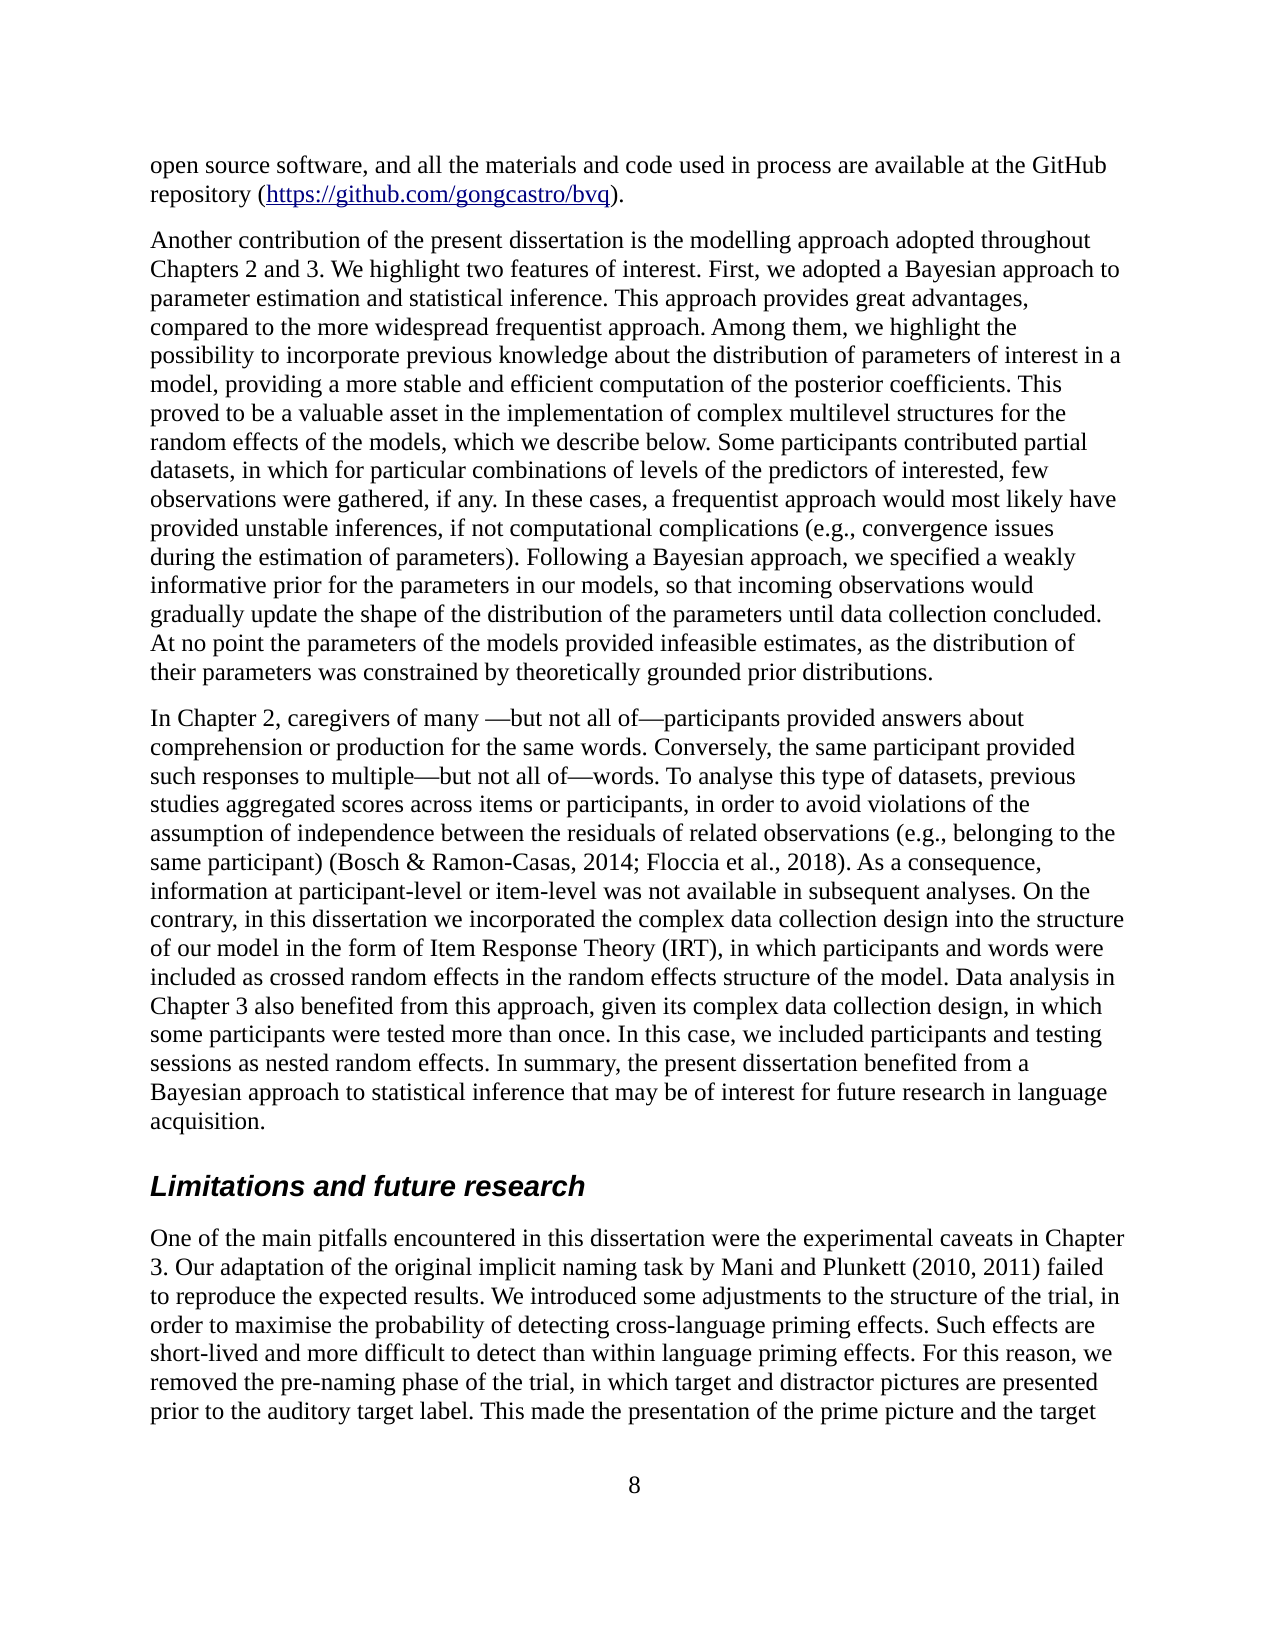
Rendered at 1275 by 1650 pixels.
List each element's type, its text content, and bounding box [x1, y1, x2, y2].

subtitle Limitations and future research [150, 1168, 1125, 1202]
text Another contribution of the present dissertation is the modelling approach adopted throughout Chapters 2 and 3. We highlight two features of interest. First, we adopted a Bayesian approach to parameter estimation and statistical inference. This approach provides great advantages, compared to the more widespread frequentist approach. Among them, we highlight the possibility to incorporate previous knowledge about the distribution of parameters of interest in a model, providing a more stable and efficient computation of the posterior coefficients. This proved to be a valuable asset in the implementation of complex multilevel structures for the random effects of the models, which we describe below. Some participants contributed partial datasets, in which for particular combinations of levels of the predictors of interested, few observations were gathered, if any. In these cases, a frequentist approach would most likely have provided unstable inferences, if not computational complications (e.g., convergence issues during the estimation of parameters). Following a Bayesian approach, we specified a weakly informative prior for the parameters in our models, so that incoming observations would gradually update the shape of the distribution of the parameters until data collection concluded. At no point the parameters of the models provided infeasible estimates, as the distribution of their parameters was constrained by theoretically grounded prior distributions. [150, 225, 1125, 685]
text open source software, and all the materials and code used in process are available at the GitHub repository (https://github.com/gongcastro/bvq). [150, 150, 1125, 207]
text In Chapter 2, caregivers of many —but not all of—participants provided answers about comprehension or production for the same words. Conversely, the same participant provided such responses to multiple—but not all of—words. To analyse this type of datasets, previous studies aggregated scores across items or participants, in order to avoid violations of the assumption of independence between the residuals of related observations (e.g., belonging to the same participant) (Bosch & Ramon-Casas, 2014; Floccia et al., 2018). As a consequence, information at participant-level or item-level was not available in subsequent analyses. On the contrary, in this dissertation we incorporated the complex data collection design into the structure of our model in the form of Item Response Theory (IRT), in which participants and words were included as crossed random effects in the random effects structure of the model. Data analysis in Chapter 3 also benefited from this approach, given its complex data collection design, in which some participants were tested more than once. In this case, we included participants and testing sessions as nested random effects. In summary, the present dissertation benefited from a Bayesian approach to statistical inference that may be of interest for future research in language acquisition. [150, 703, 1125, 1134]
text One of the main pitfalls encountered in this dissertation were the experimental caveats in Chapter 3. Our adaptation of the original implicit naming task by Mani and Plunkett (2010, 2011) failed to reproduce the expected results. We introduced some adjustments to the structure of the trial, in order to maximise the probability of detecting cross-language priming effects. Such effects are short-lived and more difficult to detect than within language priming effects. For this reason, we removed the pre-naming phase of the trial, in which target and distractor pictures are presented prior to the auditory target label. This made the presentation of the prime picture and the target [150, 1223, 1125, 1425]
